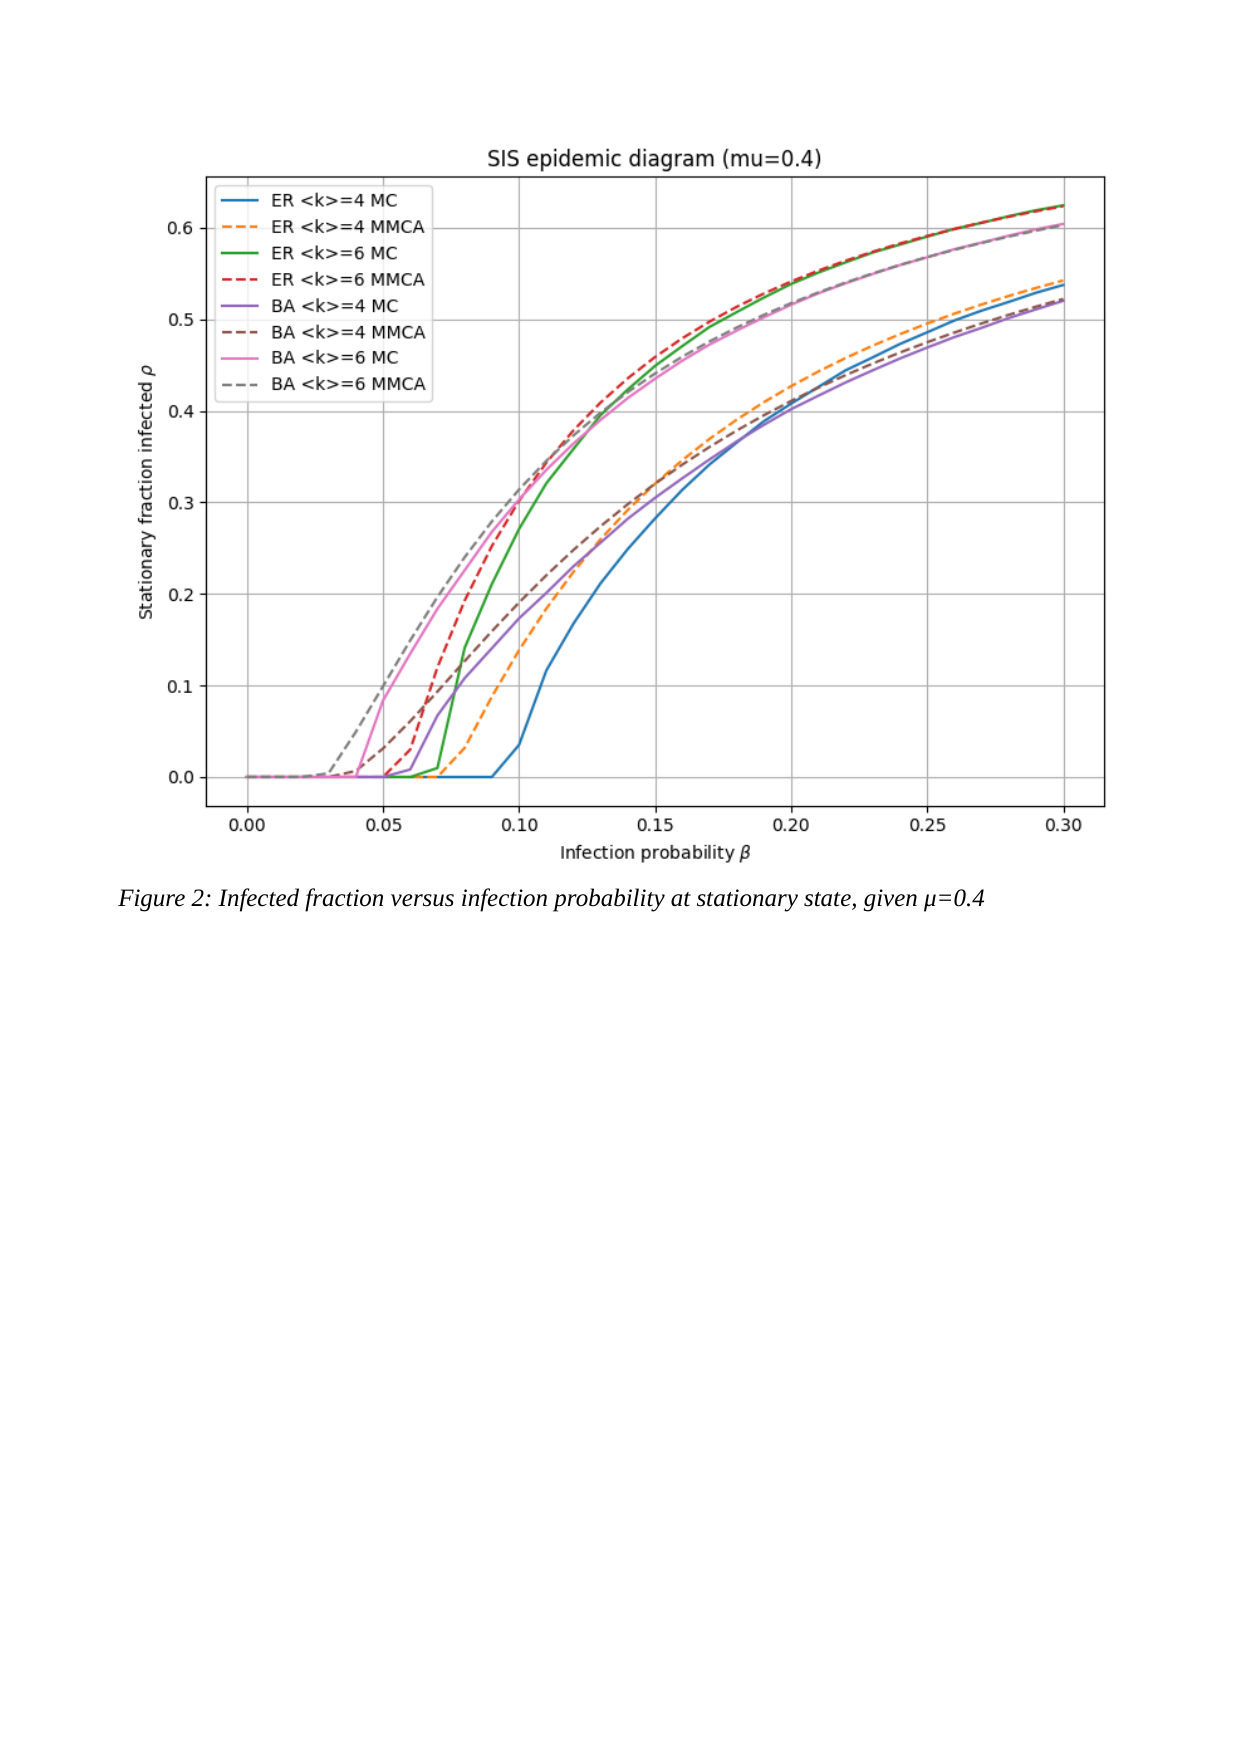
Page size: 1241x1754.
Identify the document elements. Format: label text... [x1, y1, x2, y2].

text Figure 2: Infected fraction versus infection probability at stationary state, given μ=0.4 [118, 884, 1122, 912]
picture [118, 130, 1123, 884]
